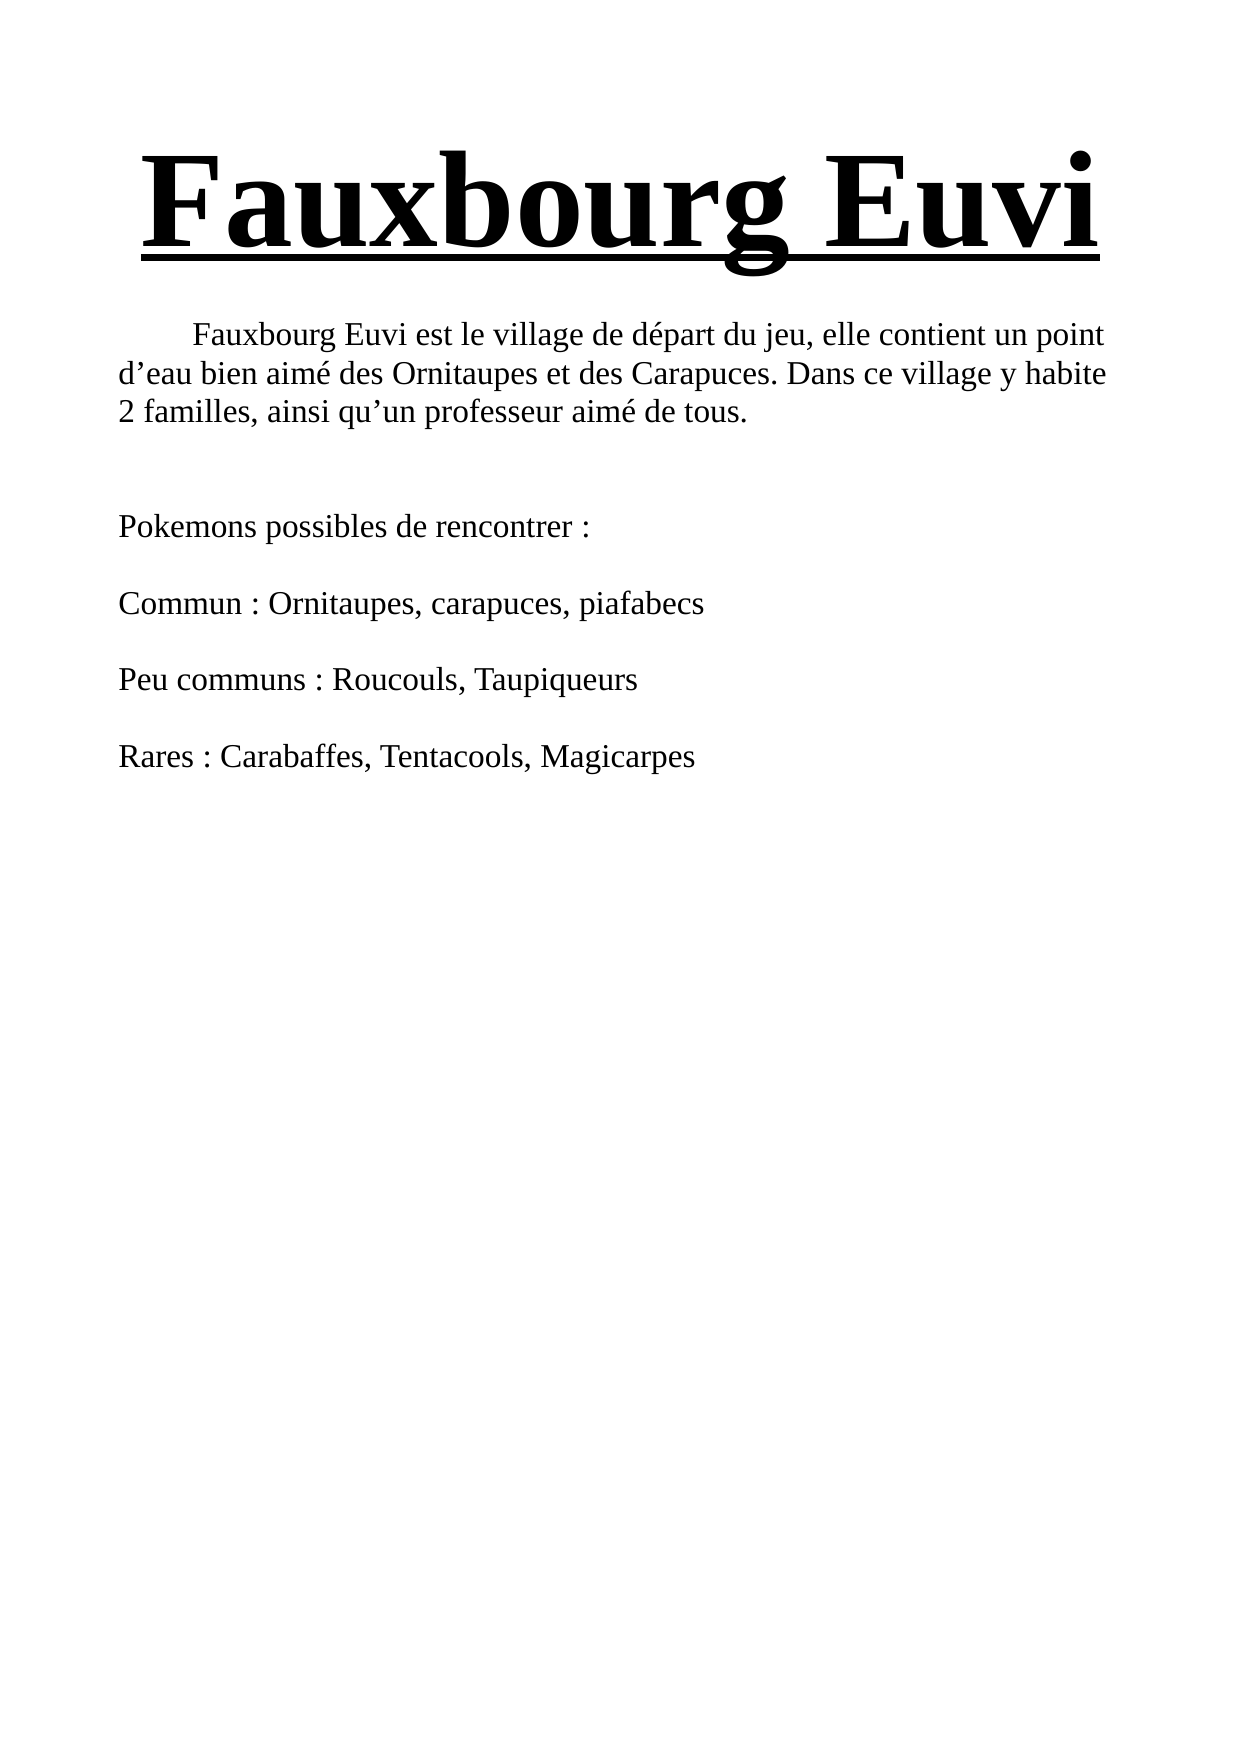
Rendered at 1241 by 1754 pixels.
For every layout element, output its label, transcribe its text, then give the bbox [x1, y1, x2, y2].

text Pokemons possibles de rencontrer : [118, 506, 1122, 544]
text Peu communs : Roucouls, Taupiqueurs [118, 659, 1122, 698]
text Commun : Ornitaupes, carapuces, piafabecs [118, 583, 1122, 621]
text Rares : Carabaffes, Tentacools, Magicarpes [118, 736, 1122, 774]
text Fauxbourg Euvi est le village de départ du jeu, elle contient un point d’eau bien aimé des Ornitaupes et des Carapuces. Dans ce village y habite 2 familles, ainsi qu’un professeur aimé de tous. [118, 314, 1122, 429]
text Fauxbourg Euvi [118, 118, 1122, 276]
